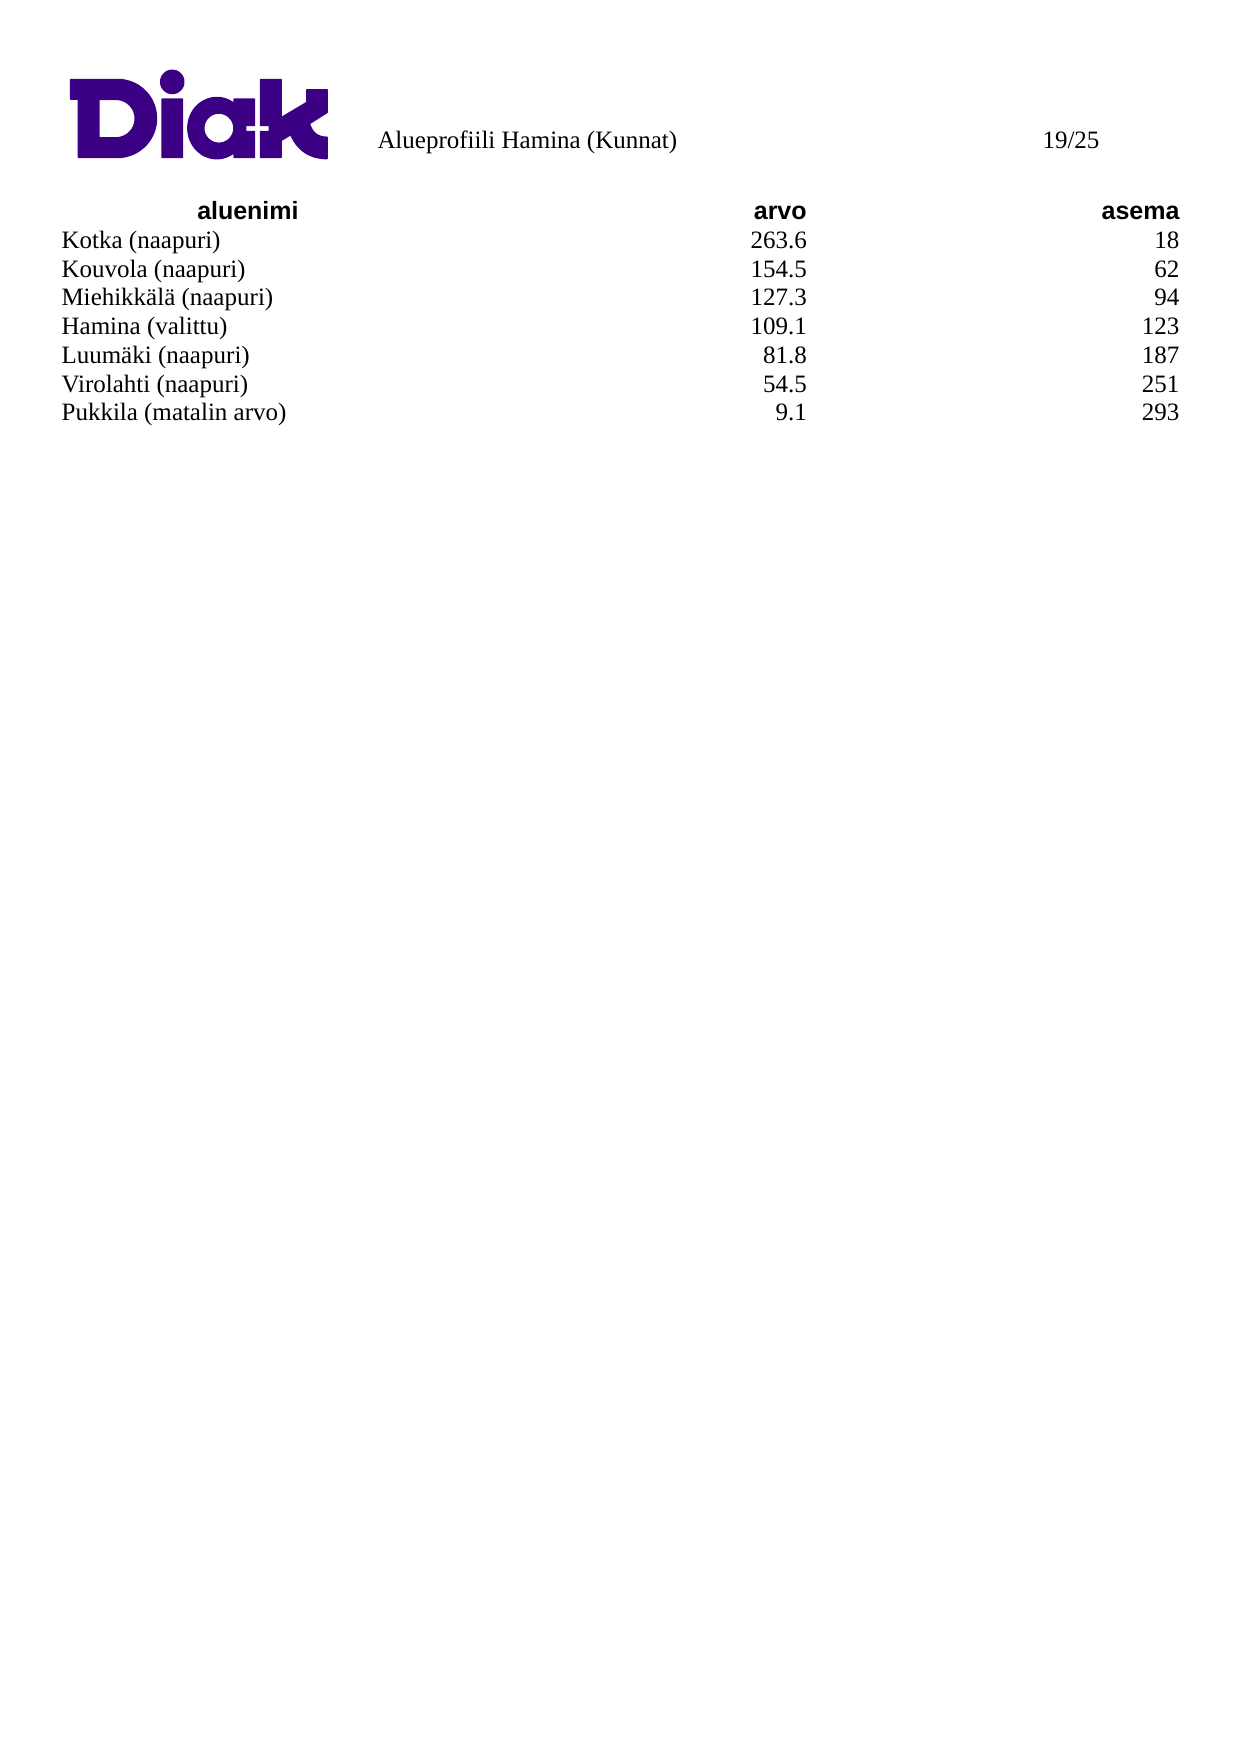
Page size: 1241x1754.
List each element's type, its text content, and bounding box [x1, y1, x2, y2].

table_cell 54.5 [434, 369, 806, 397]
table_cell Miehikkälä (naapuri) [61, 283, 434, 311]
table_cell 251 [806, 369, 1179, 397]
table_cell 263.6 [434, 225, 806, 254]
table_header asema [806, 196, 1179, 225]
table_cell 81.8 [434, 340, 806, 369]
table_cell 123 [806, 311, 1179, 340]
table_header arvo [434, 196, 806, 225]
table_cell Kotka (naapuri) [61, 225, 434, 254]
table_cell 94 [806, 283, 1179, 311]
table_cell 187 [806, 340, 1179, 369]
table_cell 62 [806, 254, 1179, 282]
table_cell 109.1 [434, 311, 806, 340]
table_cell 9.1 [434, 398, 806, 426]
table_cell Hamina (valittu) [61, 311, 434, 340]
table_header aluenimi [61, 196, 434, 225]
table_cell 127.3 [434, 283, 806, 311]
table_cell 18 [806, 225, 1179, 254]
table_cell Pukkila (matalin arvo) [61, 398, 434, 426]
table_cell Luumäki (naapuri) [61, 340, 434, 369]
table_cell 154.5 [434, 254, 806, 282]
table_cell Virolahti (naapuri) [61, 369, 434, 397]
table_cell Kouvola (naapuri) [61, 254, 434, 282]
table_cell 293 [806, 398, 1179, 426]
